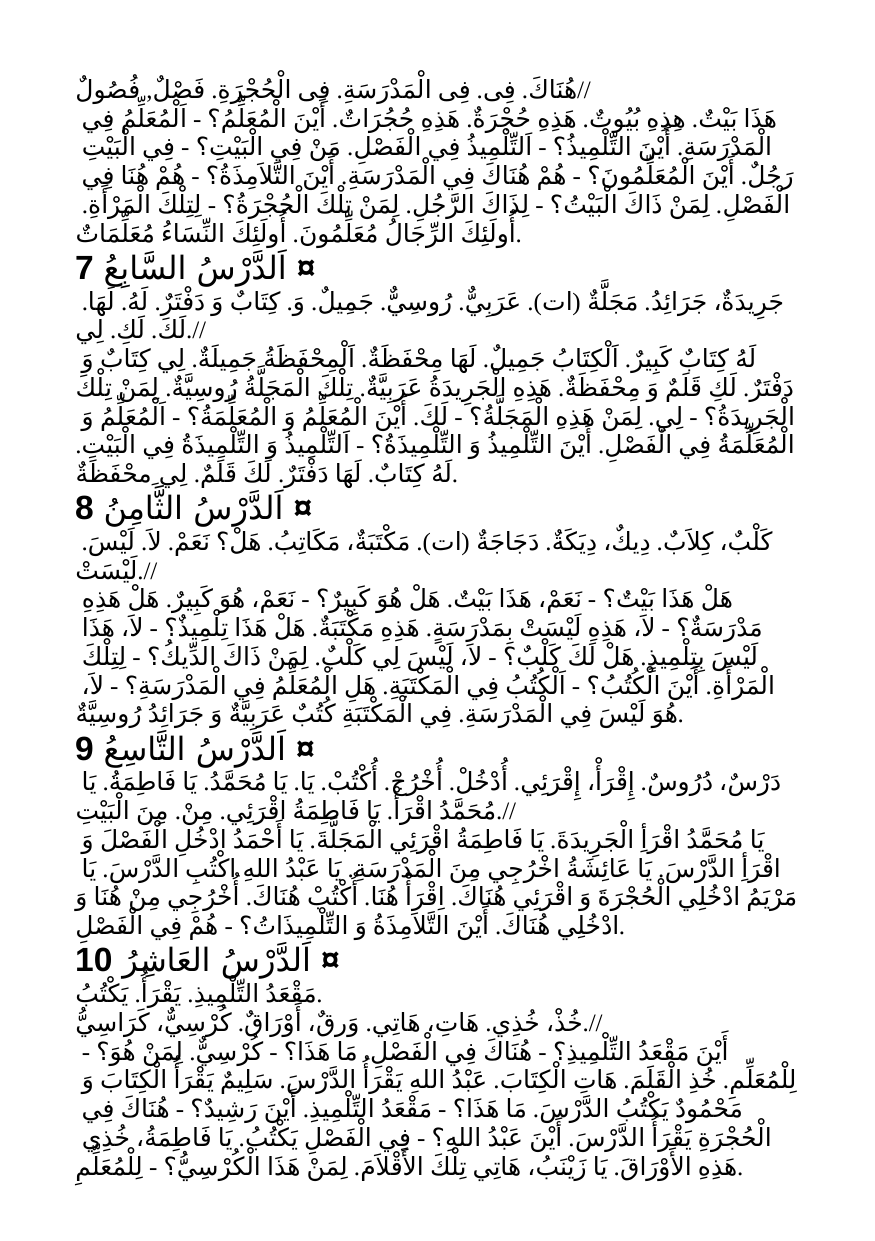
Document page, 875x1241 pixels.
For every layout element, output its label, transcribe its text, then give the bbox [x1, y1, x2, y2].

text هَلْ هَذَا بَيْتٌ؟ - نَعَمْ، هَذَا بَيْتٌ. هَلْ هُوَ كَبِيرٌ؟ - نَعَمْ، هُوَ كَبِيرٌ. هَلْ هَذِهِ مَدْرَسَةٌ؟ - لاَ، هَذِهِ لَيْسَتْ بِمَدْرَسَةٍ. هَذِهِ مَكْتَبَةٌ. هَلْ هَذَا تِلْمِيذٌ؟ - لاَ، هَذَا لَيْسَ بِتِلْمِيذٍ. هَلْ لَكَ كَلْبٌ؟ - لاَ، لَيْسَ لِي كَلْبٌ. لِمَنْ ذَاكَ الدِّيكُ؟ - لِتِلْكَ الْمَرْأَةِ. أَيْنَ الْكُتُبُ؟ - اَلْكُتُبُ فِي الْمَكْتَبَةِ. هَلِ الْمُعَلِّمُ فِي الْمَدْرَسَةِ؟ - لاَ، هُوَ لَيْسَ فِي الْمَدْرَسَةِ. فِي الْمَكْتَبَةِ كُتُبٌ عَرَبِيَّةٌ وَ جَرَائِدُ رُوسِيَّةٌ. [75, 535, 799, 679]
text دَرْسٌ، دُرُوسٌ. إِقْرَأْ، إِقْرَئِي. أُدْخُلْ. أُخْرُجْ. أُكْتُبْ. يَا. يَا مُحَمَّدُ. يَا فَاطِمَةُ. يَا مُحَمَّدُ اقْرَأْ. يَا فَاطِمَةُ اقْرَئِي. مِنْ. مِنَ الْبَيْتِ.// [75, 707, 799, 765]
subtitle 11 اَلدَّرْسُ الحَادِي عَشَرَ ¤ [75, 1110, 799, 1139]
text جَرِيدَةٌ، جَرَائِدُ. مَجَلَّةٌ (ات). عَرَبِيٌّ. رُوسِيٌّ. جَمِيلٌ. وَ. كِتَابٌ وَ دَفْتَرٌ. لَهُ. لَهَا. لَكَ. لَكِ. لِي.// [75, 247, 799, 305]
text يَا مُحَمَّدُ اقْرَأِ الْجَرِيدَةَ. يَا فَاطِمَةُ اقْرَئِي الْمَجَلَّةَ. يَا أَحْمَدُ ادْخُلِ الْفَصْلَ وَ اقْرَأِ الدَّرْسَ. يَا عَائِشَةُ اخْرُجِي مِنَ الْمَدْرَسَةِ. يَا عَبْدُ اللهِ اكْتُبِ الدَّرْسَ. يَا مَرْيَمُ ادْخُلِي الْحُجْرَةَ وَ اقْرَئِي هُنَاكَ. اِقْرَأْ هُنَا. أُكْتُبْ هُنَاكَ. أُخْرُجِي مِنْ هُنَا وَ ادْخُلِي هُنَاكَ. أَيْنَ التَّلاَمِذَةُ وَ التِّلْمِيذَاتُ؟ - هُمْ فِي الْفَصْلِ. [75, 765, 799, 880]
text مَقْعَدُ التِّلْمِيذِ. يَقْرَأُ. يَكْتُبُ. [75, 909, 799, 937]
text خُذْ، خُذِي. هَاتِ، هَاتِي. وَرقٌ، أَوْرَاقٌ. كُرْسِيٌّ، كَرَاسِيُّ.// [75, 937, 799, 966]
subtitle 7 اَلدَّرْسُ السَّابِعُ ¤ [75, 219, 799, 247]
text هَذَا بَيْتٌ. هِذِهِ بُيُوتٌ. هَذِهِ حُجْرَةٌ. هَذِهِ حُجُرَاتٌ. أَيْنَ الْمُعَلِّمُ؟ - اَلْمُعَلِّمُ فِي الْمَدْرَسَةِ. أَيْنَ التِّلْمِيذُ؟ - اَلتِّلْمِيذُ فِي الْفَصْلِ. مَنْ فِي الْبَيْتِ؟ - فِي الْبَيْتِ رَجُلٌ. أَيْنَ الْمُعَلِّمُونَ؟ - هُمْ هُنَاكَ فِي الْمَدْرَسَةِ. أَيْنَ التَّلاَمِذَةُ؟ - هُمْ هُنَا فِي الْفَصْلِ. لِمَنْ ذَاكَ الْبَيْتُ؟ - لِذَاكَ الرَّجُلِ. لِمَنْ تِلْكَ الْحُجْرَةُ؟ - لِتِلْكَ الْمَرْأَةِ. أُولَئِكَ الرِّجَالُ مُعَلِّمُونَ. أُولَئِكَ النِّسَاءُ مُعَلِّمَاتٌ. [75, 75, 799, 219]
subtitle 10 اَلدَّرْسُ العَاشِرُ ¤ [75, 880, 799, 909]
text لَهُ كِتَابٌ كَبِيرٌ. اَلْكِتَابُ جَمِيلٌ. لَهَا مِحْفَظَةٌ. اَلْمِحْفَظَةُ جَمِيلَةٌ. لِي كِتَابٌ وَ دَفْتَرٌ. لَكِ قَلَمٌ وَ مِحْفَظَةٌ. هَذِهِ الْجَرِيدَةُ عَرَبِيَّةٌ. تِلْكَ الْمَجَلَّةُ رُوسِيَّةٌ. لِمَنْ تِلْكَ الْجَرِيدَةُ؟ - لِي. لِمَنْ هَذِهِ الْمَجَلَّةُ؟ - لَكَ. أَيْنَ الْمُعَلِّمُ وَ الْمُعَلِّمَةُ؟ - اَلْمُعَلِّمُ وَ الْمُعَلِّمَةُ فِي الْفَصْلِ. أَيْنَ التِّلْمِيذُ وَ التِّلْمِيذَةُ؟ - اَلتِّلْمِيذُ وَ التِّلْمِيذَةُ فِي الْبَيْتِ. لَهُ كِتَابٌ. لَهَا دَفْتَرٌ. لَكَ قَلَمٌ. لِي ِمحْفَظَةٌ. [75, 305, 799, 449]
text مَدِينَةٌ، مُدُنٌ. مَكْتَبٌ، مَكَاتِبُ. [75, 1139, 799, 1167]
subtitle 9 اَلدَّرْسُ التَّاسِعُ ¤ [75, 679, 799, 707]
text أَيْنَ مَقْعَدُ التِّلْمِيذِ؟ - هُنَاكَ فِي الْفَصْلِ. مَا هَذَا؟ - كُرْسِيٌّ. لِمَنْ هُوَ؟ - لِلْمُعَلِّمِ. خُذِ الْقَلَمَ. هَاتِ الْكِتَابَ. عَبْدُ اللهِ يَقْرَأُ الدَّرْسَ. سَلِيمٌ يَقْرَأُ الْكِتَابَ وَ مَحْمُودٌ يَكْتُبُ الدَّرْسَ. مَا هَذَا؟ - مَقْعَدُ التِّلْمِيذِ. أَيْنَ رَشِيدٌ؟ - هُنَاكَ فِي الْحُجْرَةِ يَقْرَأُ الدَّرْسَ. أَيْنَ عَبْدُ اللهِ؟ - فِي الْفَصْلِ يَكْتُبُ. يَا فَاطِمَةُ، خُذِي هَذِهِ الأَوْرَاقَ. يَا زَيْنَبُ، هَاتِي تِلْكَ الأَقْلاَمَ. لِمَنْ هَذَا الْكُرْسِيُّ؟ - لِلْمُعَلِّمِ. [75, 966, 799, 1110]
subtitle 8 اَلدَّرْسُ الثَّامِنُ ¤ [75, 449, 799, 477]
text كَلْبٌ، كِلاَبٌ. دِيكٌ، دِيَكَةٌ. دَجَاجَةٌ (ات). مَكْتَبَةٌ، مَكَاتِبُ. هَلْ؟ نَعَمْ. لاَ. لَيْسَ. لَيْسَتْ.// [75, 477, 799, 535]
